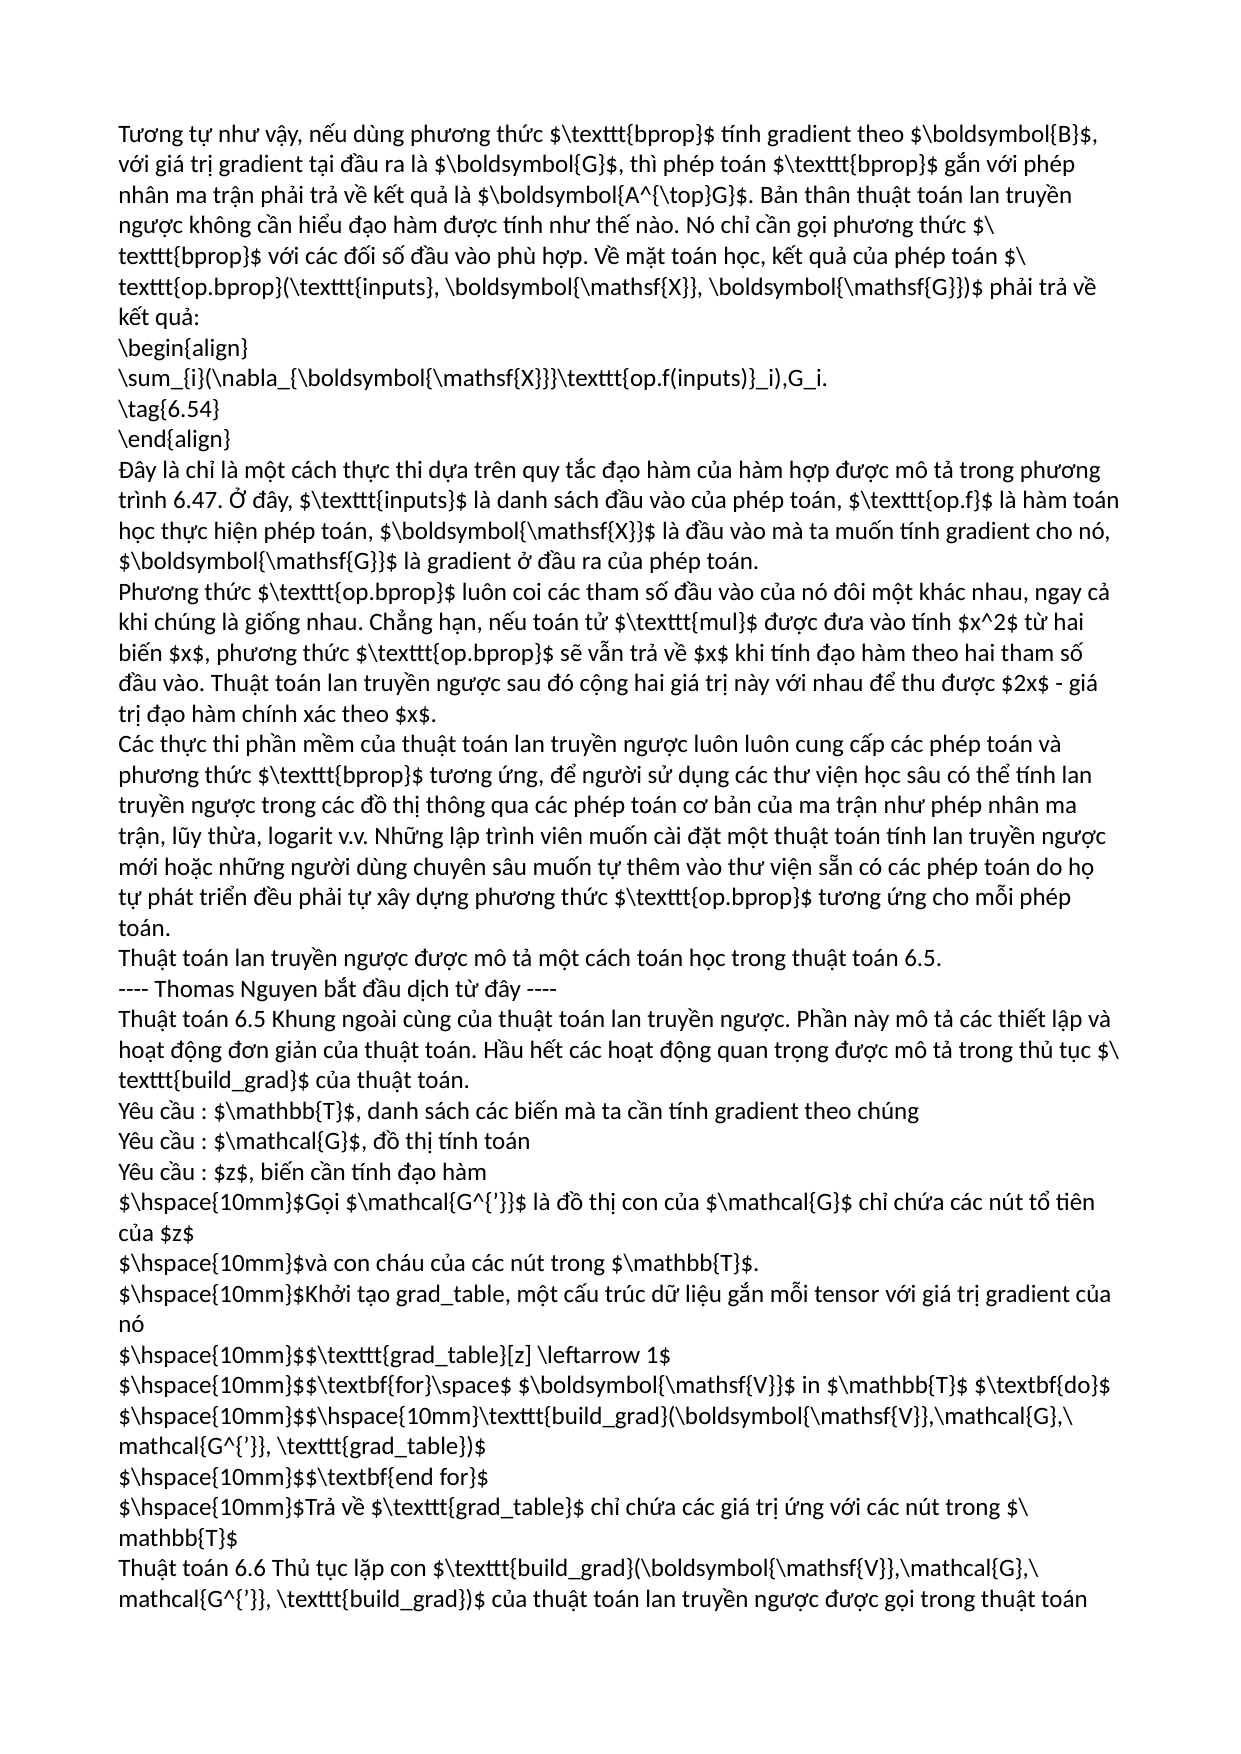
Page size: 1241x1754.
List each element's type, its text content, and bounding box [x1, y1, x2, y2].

text $\hspace{10mm}$$\textbf{end for}$ [118, 1461, 1122, 1492]
text $\hspace{10mm}$$\hspace{10mm}\texttt{build_grad}(\boldsymbol{\mathsf{V}},\mathcal{G},\mathcal{G^{’}}, \texttt{grad_table})$ [118, 1400, 1122, 1461]
text \begin{align} [118, 332, 1122, 362]
text $\hspace{10mm}$Trả về $\texttt{grad_table}$ chỉ chứa các giá trị ứng với các nút trong $\mathbb{T}$ [118, 1492, 1122, 1553]
text $\hspace{10mm}$$\textbf{for}\space$ $\boldsymbol{\mathsf{V}}$ in $\mathbb{T}$ $\textbf{do}$ [118, 1369, 1122, 1400]
text Thuật toán lan truyền ngược được mô tả một cách toán học trong thuật toán 6.5. [118, 942, 1122, 973]
text $\hspace{10mm}$$\texttt{grad_table}[z] \leftarrow 1$ [118, 1339, 1122, 1369]
text ---- Thomas Nguyen bắt đầu dịch từ đây ---- [118, 973, 1122, 1003]
text Tương tự như vậy, nếu dùng phương thức $\texttt{bprop}$ tính gradient theo $\boldsymbol{B}$, với giá trị gradient tại đầu ra là $\boldsymbol{G}$, thì phép toán $\texttt{bprop}$ gắn với phép nhân ma trận phải trả về kết quả là $\boldsymbol{A^{\top}G}$. Bản thân thuật toán lan truyền ngược không cần hiểu đạo hàm được tính như thế nào. Nó chỉ cần gọi phương thức $\texttt{bprop}$ với các đối số đầu vào phù hợp. Về mặt toán học, kết quả của phép toán $\texttt{op.bprop}(\texttt{inputs}, \boldsymbol{\mathsf{X}}, \boldsymbol{\mathsf{G}})$ phải trả về kết quả: [118, 118, 1122, 332]
text \end{align} [118, 423, 1122, 454]
text \sum_{i}(\nabla_{\boldsymbol{\mathsf{X}}}\texttt{op.f(inputs)}_i),G_i. [118, 362, 1122, 393]
text Yêu cầu : $\mathbb{T}$, danh sách các biến mà ta cần tính gradient theo chúng [118, 1095, 1122, 1125]
text $\hspace{10mm}$Gọi $\mathcal{G^{’}}$ là đồ thị con của $\mathcal{G}$ chỉ chứa các nút tổ tiên của $z$ [118, 1186, 1122, 1247]
text Thuật toán 6.6 Thủ tục lặp con $\texttt{build_grad}(\boldsymbol{\mathsf{V}},\mathcal{G},\mathcal{G^{’}}, \texttt{build_grad})$ của thuật toán lan truyền ngược được gọi trong thuật toán [118, 1553, 1122, 1614]
text Các thực thi phần mềm của thuật toán lan truyền ngược luôn luôn cung cấp các phép toán và phương thức $\texttt{bprop}$ tương ứng, để người sử dụng các thư viện học sâu có thể tính lan truyền ngược trong các đồ thị thông qua các phép toán cơ bản của ma trận như phép nhân ma trận, lũy thừa, logarit v.v. Những lập trình viên muốn cài đặt một thuật toán tính lan truyền ngược mới hoặc những người dùng chuyên sâu muốn tự thêm vào thư viện sẵn có các phép toán do họ tự phát triển đều phải tự xây dựng phương thức $\texttt{op.bprop}$ tương ứng cho mỗi phép toán. [118, 728, 1122, 942]
text Thuật toán 6.5 Khung ngoài cùng của thuật toán lan truyền ngược. Phần này mô tả các thiết lập và hoạt động đơn giản của thuật toán. Hầu hết các hoạt động quan trọng được mô tả trong thủ tục $\texttt{build_grad}$ của thuật toán. [118, 1003, 1122, 1095]
text Phương thức $\texttt{op.bprop}$ luôn coi các tham số đầu vào của nó đôi một khác nhau, ngay cả khi chúng là giống nhau. Chẳng hạn, nếu toán tử $\texttt{mul}$ được đưa vào tính $x^2$ từ hai biến $x$, phương thức $\texttt{op.bprop}$ sẽ vẫn trả về $x$ khi tính đạo hàm theo hai tham số đầu vào. Thuật toán lan truyền ngược sau đó cộng hai giá trị này với nhau để thu được $2x$ - giá trị đạo hàm chính xác theo $x$. [118, 576, 1122, 728]
text \tag{6.54} [118, 393, 1122, 423]
text Yêu cầu : $z$, biến cần tính đạo hàm [118, 1156, 1122, 1186]
text Đây là chỉ là một cách thực thi dựa trên quy tắc đạo hàm của hàm hợp được mô tả trong phương trình 6.47. Ở đây, $\texttt{inputs}$ là danh sách đầu vào của phép toán, $\texttt{op.f}$ là hàm toán học thực hiện phép toán, $\boldsymbol{\mathsf{X}}$ là đầu vào mà ta muốn tính gradient cho nó, $\boldsymbol{\mathsf{G}}$ là gradient ở đầu ra của phép toán. [118, 454, 1122, 576]
text $\hspace{10mm}$và con cháu của các nút trong $\mathbb{T}$. [118, 1247, 1122, 1278]
text $\hspace{10mm}$Khởi tạo grad_table, một cấu trúc dữ liệu gắn mỗi tensor với giá trị gradient của nó [118, 1278, 1122, 1339]
text Yêu cầu : $\mathcal{G}$, đồ thị tính toán [118, 1125, 1122, 1156]
